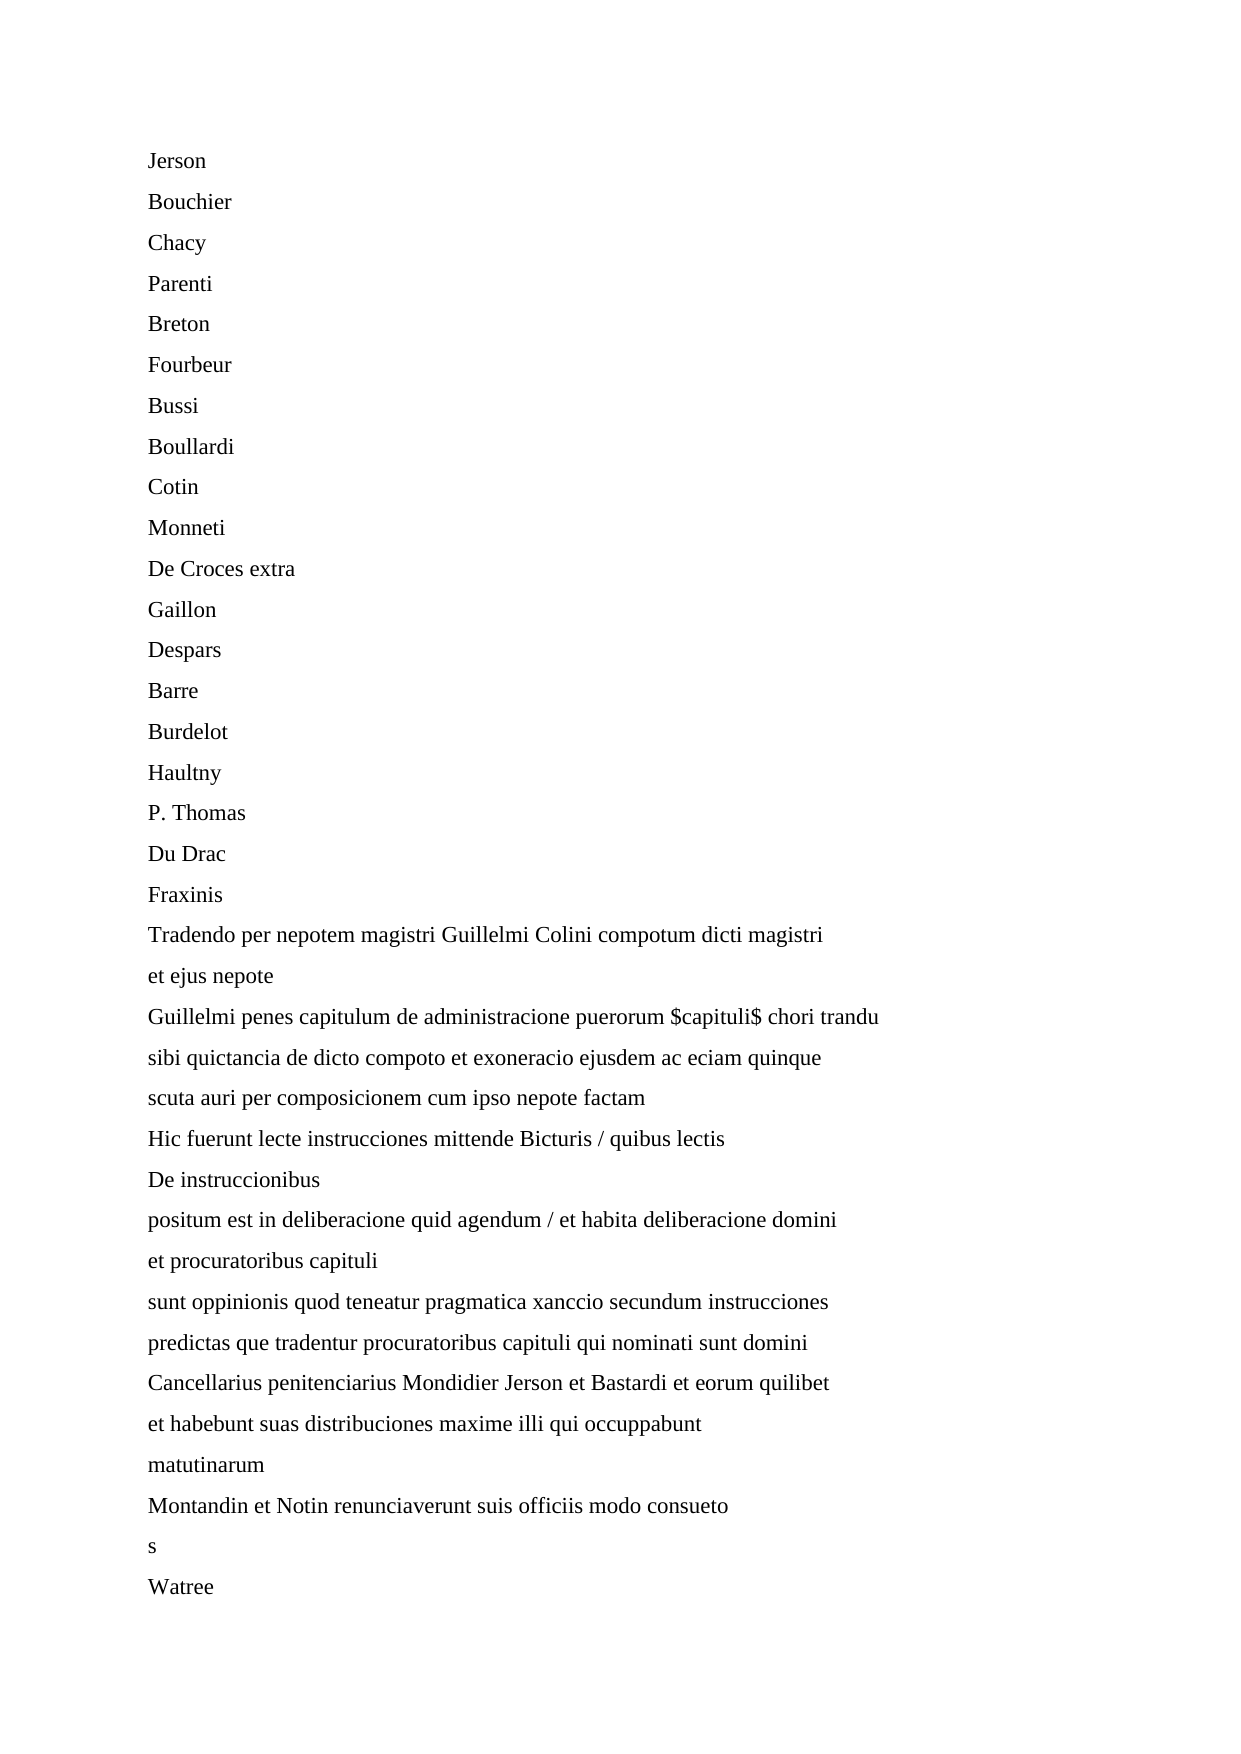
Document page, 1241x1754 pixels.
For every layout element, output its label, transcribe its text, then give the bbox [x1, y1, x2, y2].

text Bouchier [148, 188, 1093, 215]
text Parenti [148, 270, 1093, 296]
text Montandin et Notin renunciaverunt suis officiis modo consueto [148, 1492, 1093, 1518]
text scuta auri per composicionem cum ipso nepote factam [148, 1084, 1093, 1111]
text et habebunt suas distribuciones maxime illi qui occuppabunt [148, 1410, 1093, 1437]
text sunt oppinionis quod teneatur pragmatica xanccio secundum instrucciones [148, 1288, 1093, 1314]
text Guillelmi penes capitulum de administracione puerorum $capituli$ chori trandu [148, 1003, 1093, 1029]
text s [148, 1532, 1093, 1559]
text Boullardi [148, 433, 1093, 459]
text P. Thomas [148, 799, 1093, 826]
text Watree [148, 1573, 1093, 1599]
text predictas que tradentur procuratoribus capituli qui nominati sunt domini [148, 1329, 1093, 1355]
text Haultny [148, 758, 1093, 785]
text Chacy [148, 229, 1093, 255]
text Bussi [148, 392, 1093, 418]
text sibi quictancia de dicto compoto et exoneracio ejusdem ac eciam quinque [148, 1044, 1093, 1070]
text Breton [148, 311, 1093, 337]
text Fourbeur [148, 351, 1093, 378]
text Cotin [148, 473, 1093, 500]
text Cancellarius penitenciarius Mondidier Jerson et Bastardi et eorum quilibet [148, 1369, 1093, 1396]
text De instruccionibus [148, 1166, 1093, 1192]
text Hic fuerunt lecte instrucciones mittende Bicturis / quibus lectis [148, 1125, 1093, 1151]
text matutinarum [148, 1451, 1093, 1477]
text Gaillon [148, 596, 1093, 622]
text positum est in deliberacione quid agendum / et habita deliberacione domini [148, 1207, 1093, 1233]
text Du Drac [148, 840, 1093, 866]
text et procuratoribus capituli [148, 1247, 1093, 1274]
text Fraxinis [148, 881, 1093, 907]
text Despars [148, 636, 1093, 663]
text Burdelot [148, 718, 1093, 744]
text Monneti [148, 514, 1093, 541]
text Barre [148, 677, 1093, 703]
text De Croces extra [148, 555, 1093, 581]
text Jerson [148, 148, 1093, 174]
text et ejus nepote [148, 962, 1093, 988]
text Tradendo per nepotem magistri Guillelmi Colini compotum dicti magistri [148, 921, 1093, 948]
